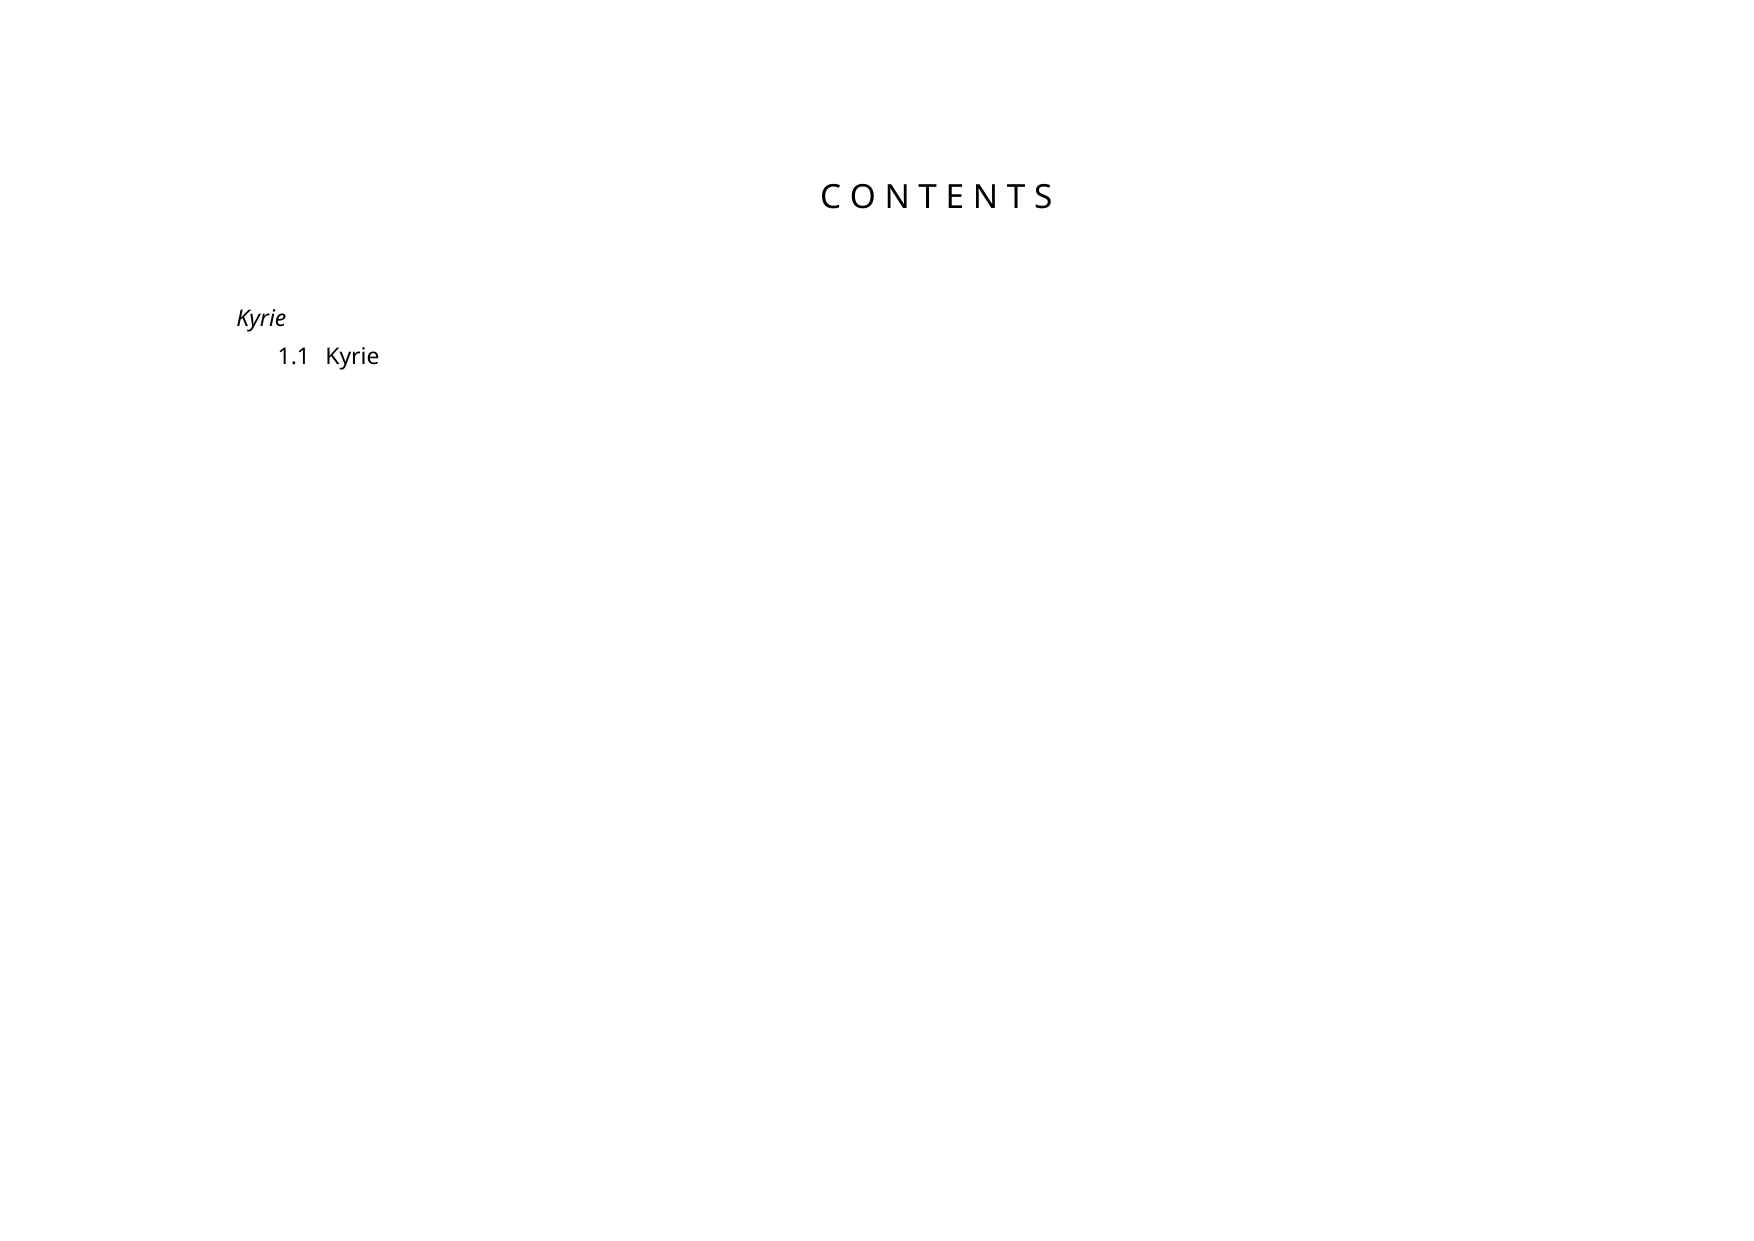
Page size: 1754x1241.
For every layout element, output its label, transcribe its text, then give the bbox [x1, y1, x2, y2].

text C O N T E N T S [236, 118, 1636, 218]
text Kyrie 1.1 Kyrie [236, 302, 1636, 408]
